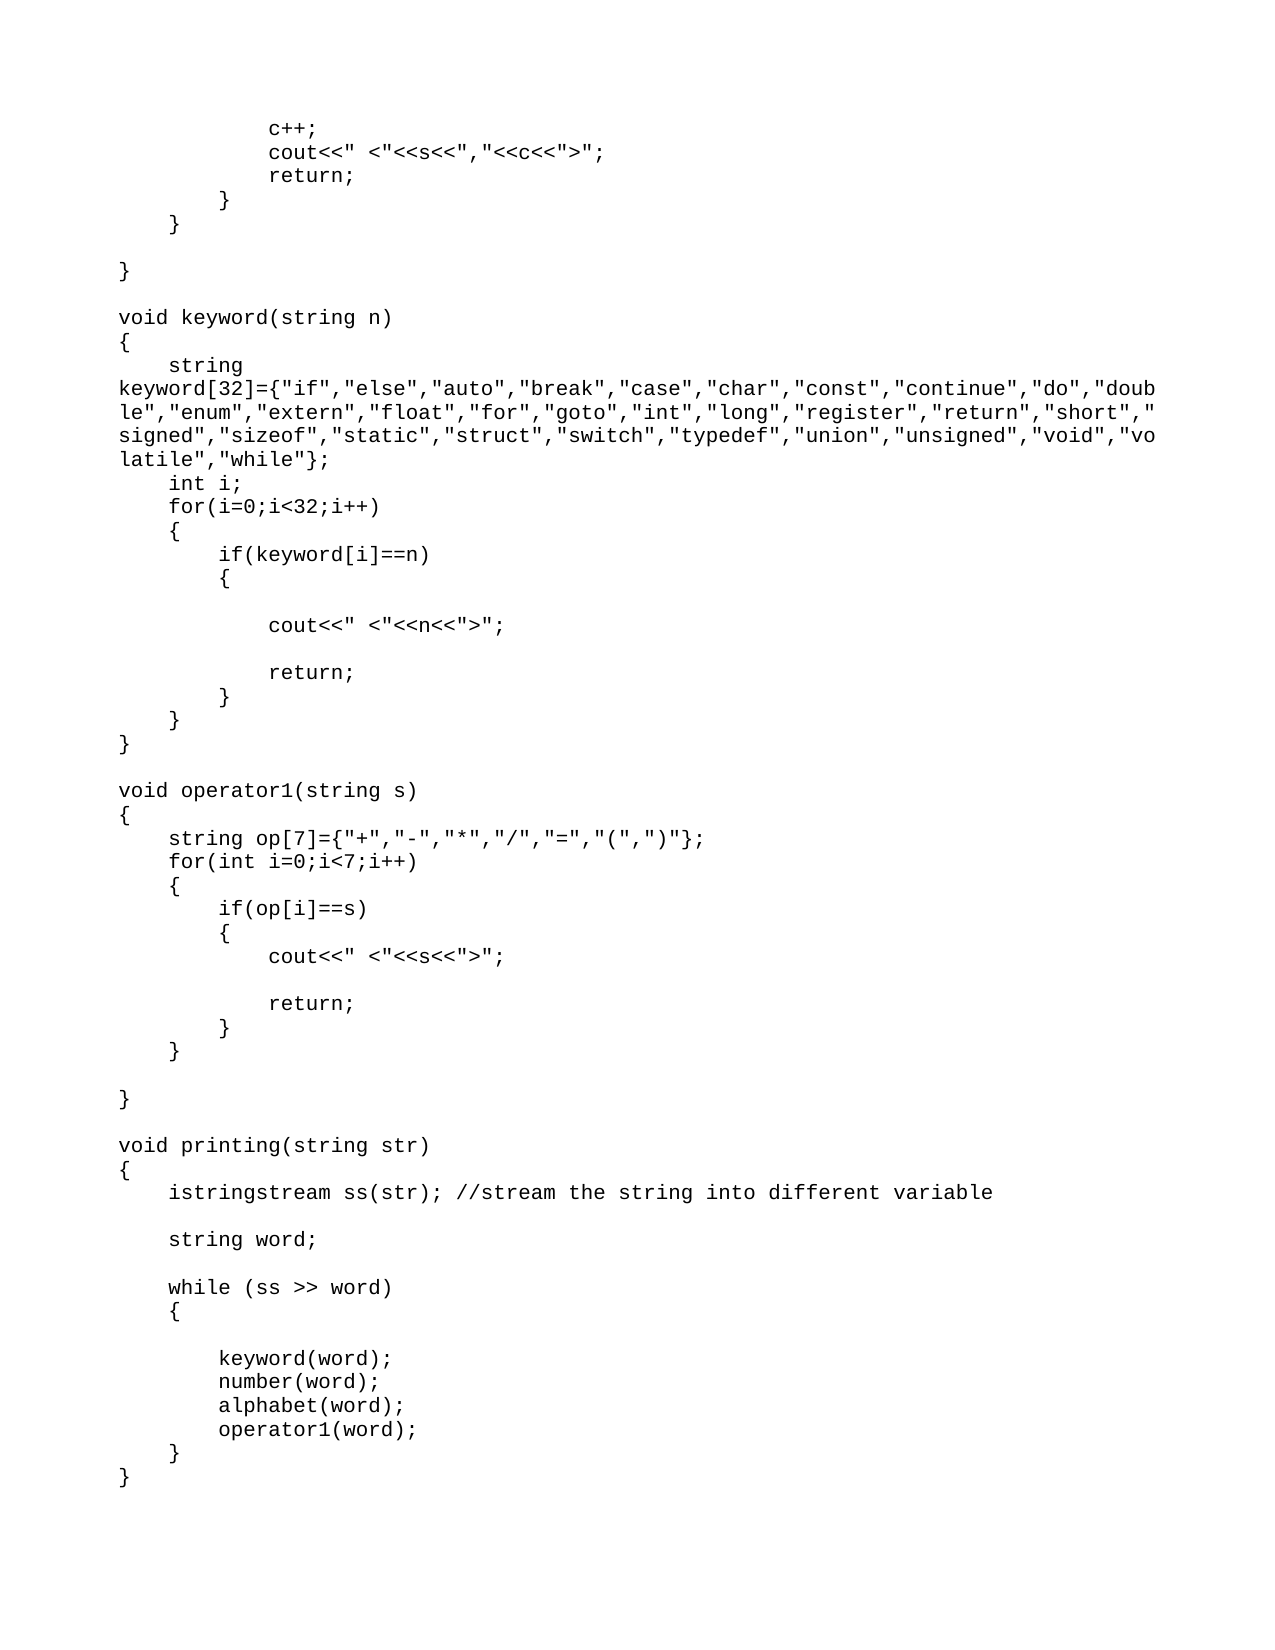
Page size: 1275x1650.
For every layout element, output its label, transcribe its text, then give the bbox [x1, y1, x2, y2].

text string word; [118, 1229, 1157, 1253]
text { [118, 804, 1157, 827]
text return; [118, 165, 1157, 189]
text void operator1(string s) [118, 780, 1157, 804]
text { [118, 1158, 1157, 1182]
text } [118, 1466, 1157, 1489]
text } [118, 709, 1157, 733]
text } [118, 189, 1157, 213]
text } [118, 733, 1157, 757]
text { [118, 1300, 1157, 1324]
text } [118, 1040, 1157, 1064]
text keyword(word); [118, 1348, 1157, 1371]
text { [118, 922, 1157, 946]
text { [118, 520, 1157, 544]
text cout<<" <"<<s<<">"; [118, 946, 1157, 969]
text while (ss >> word) [118, 1277, 1157, 1300]
text return; [118, 662, 1157, 686]
text string keyword[32]={"if","else","auto","break","case","char","const","continue","do","double","enum","extern","float","for","goto","int","long","register","return","short","signed","sizeof","static","struct","switch","typedef","union","unsigned","void","volatile","while"}; [118, 354, 1157, 473]
text { [118, 875, 1157, 898]
text cout<<" <"<<n<<">"; [118, 615, 1157, 638]
text istringstream ss(str); //stream the string into different variable [118, 1182, 1157, 1206]
text } [118, 1017, 1157, 1040]
text for(i=0;i<32;i++) [118, 496, 1157, 520]
text void keyword(string n) [118, 307, 1157, 331]
text if(keyword[i]==n) [118, 544, 1157, 567]
text } [118, 260, 1157, 284]
text return; [118, 993, 1157, 1017]
text void printing(string str) [118, 1135, 1157, 1158]
text cout<<" <"<<s<<","<<c<<">"; [118, 142, 1157, 165]
text } [118, 1088, 1157, 1111]
text alphabet(word); [118, 1395, 1157, 1419]
text { [118, 567, 1157, 591]
text string op[7]={"+","-","*","/","=","(",")"}; [118, 827, 1157, 851]
text for(int i=0;i<7;i++) [118, 851, 1157, 875]
text } [118, 686, 1157, 709]
text if(op[i]==s) [118, 898, 1157, 922]
text } [118, 213, 1157, 236]
text { [118, 331, 1157, 354]
text int i; [118, 473, 1157, 496]
text operator1(word); [118, 1419, 1157, 1442]
text } [118, 1442, 1157, 1466]
text number(word); [118, 1371, 1157, 1395]
text c++; [118, 118, 1157, 142]
